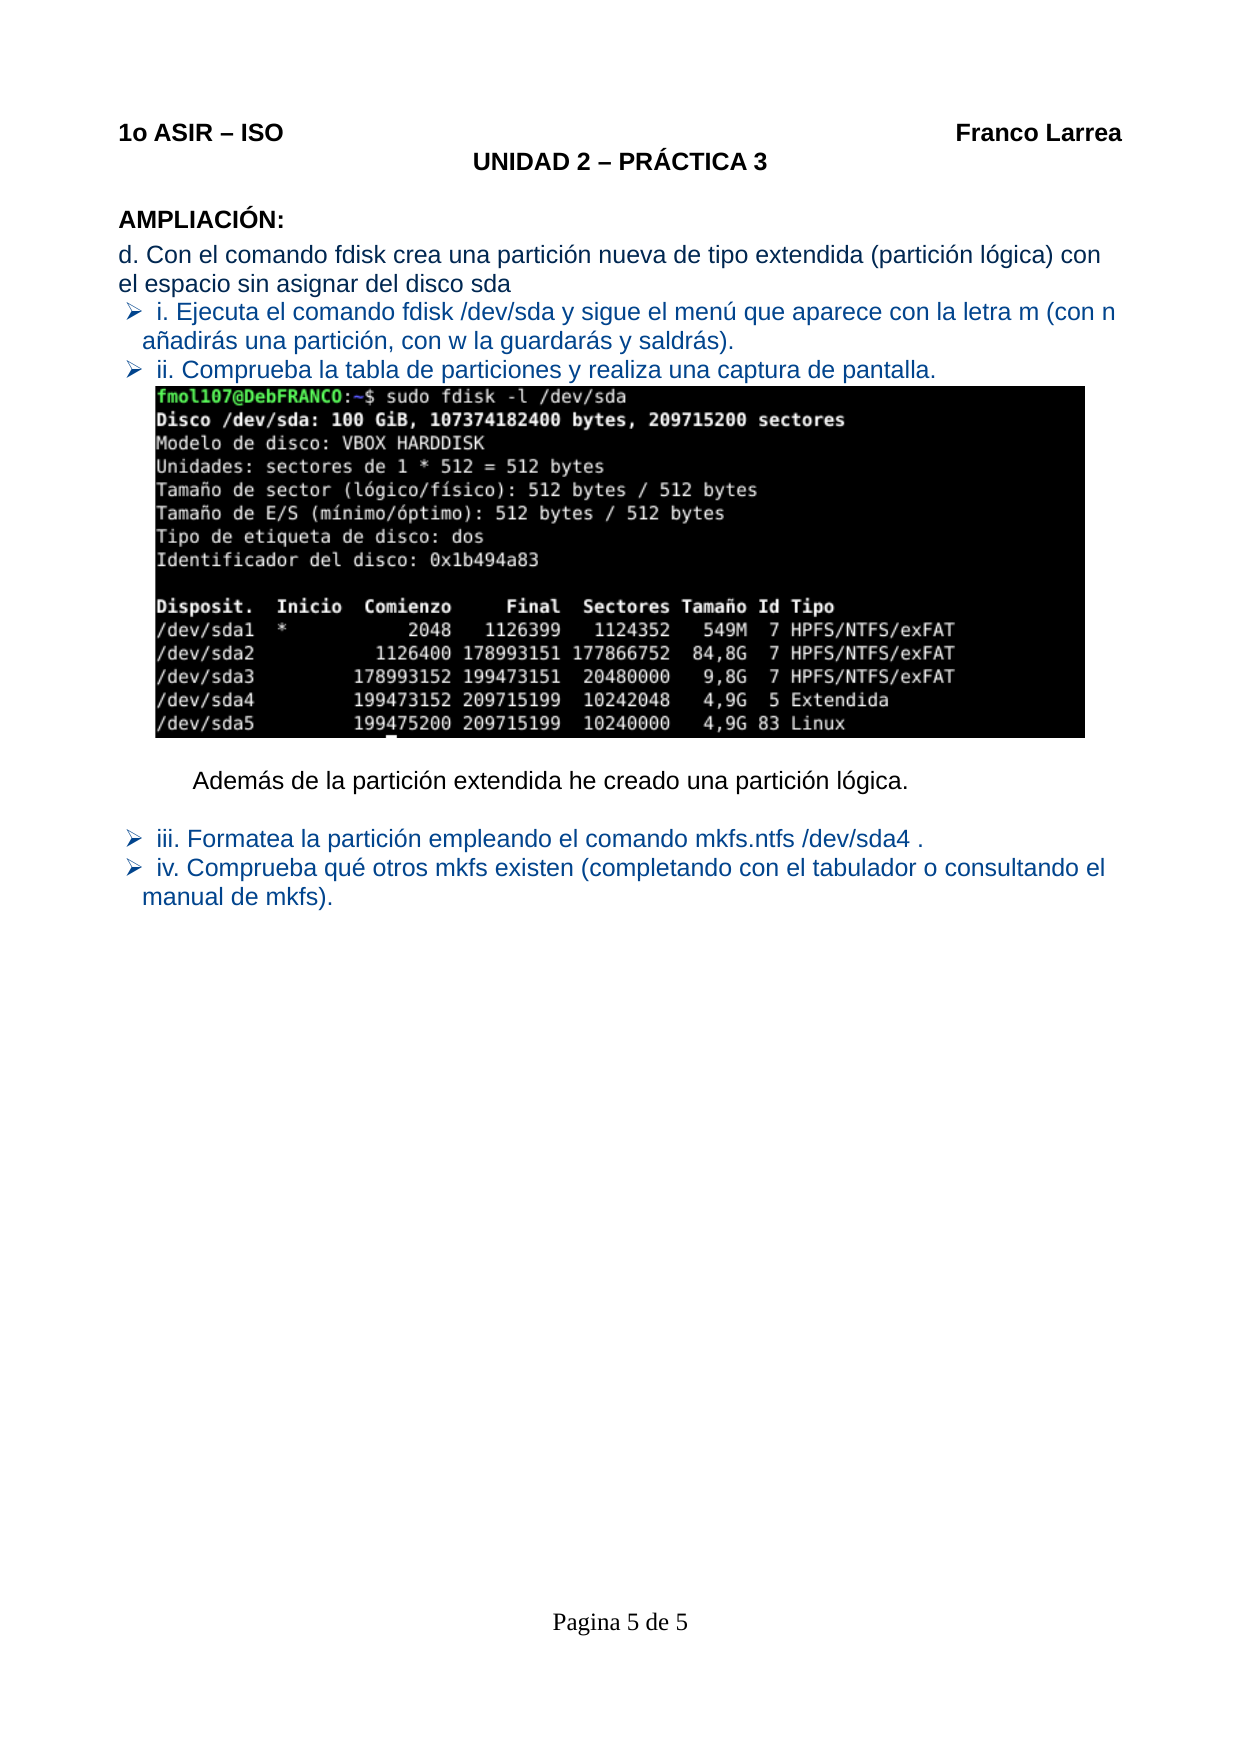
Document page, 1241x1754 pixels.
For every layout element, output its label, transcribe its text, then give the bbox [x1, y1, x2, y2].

text AMPLIACIÓN: [118, 205, 1122, 234]
subtitle iii. Formatea la partición empleando el comando mkfs.ntfs /dev/sda4 . [124, 824, 1122, 853]
subtitle d. Con el comando fdisk crea una partición nueva de tipo extendida (partición lógica) con el espacio sin asignar del disco sda [118, 240, 1122, 297]
picture [155, 386, 1085, 738]
subtitle ii. Comprueba la tabla de particiones y realiza una captura de pantalla. [124, 355, 1122, 384]
subtitle i. Ejecuta el comando fdisk /dev/sda y sigue el menú que aparece con la letra m (con n añadirás una partición, con w la guardarás y saldrás). [124, 297, 1122, 355]
subtitle iv. Comprueba qué otros mkfs existen (completando con el tabulador o consultando el manual de mkfs). [124, 853, 1122, 910]
text Además de la partición extendida he creado una partición lógica. [192, 766, 1122, 795]
